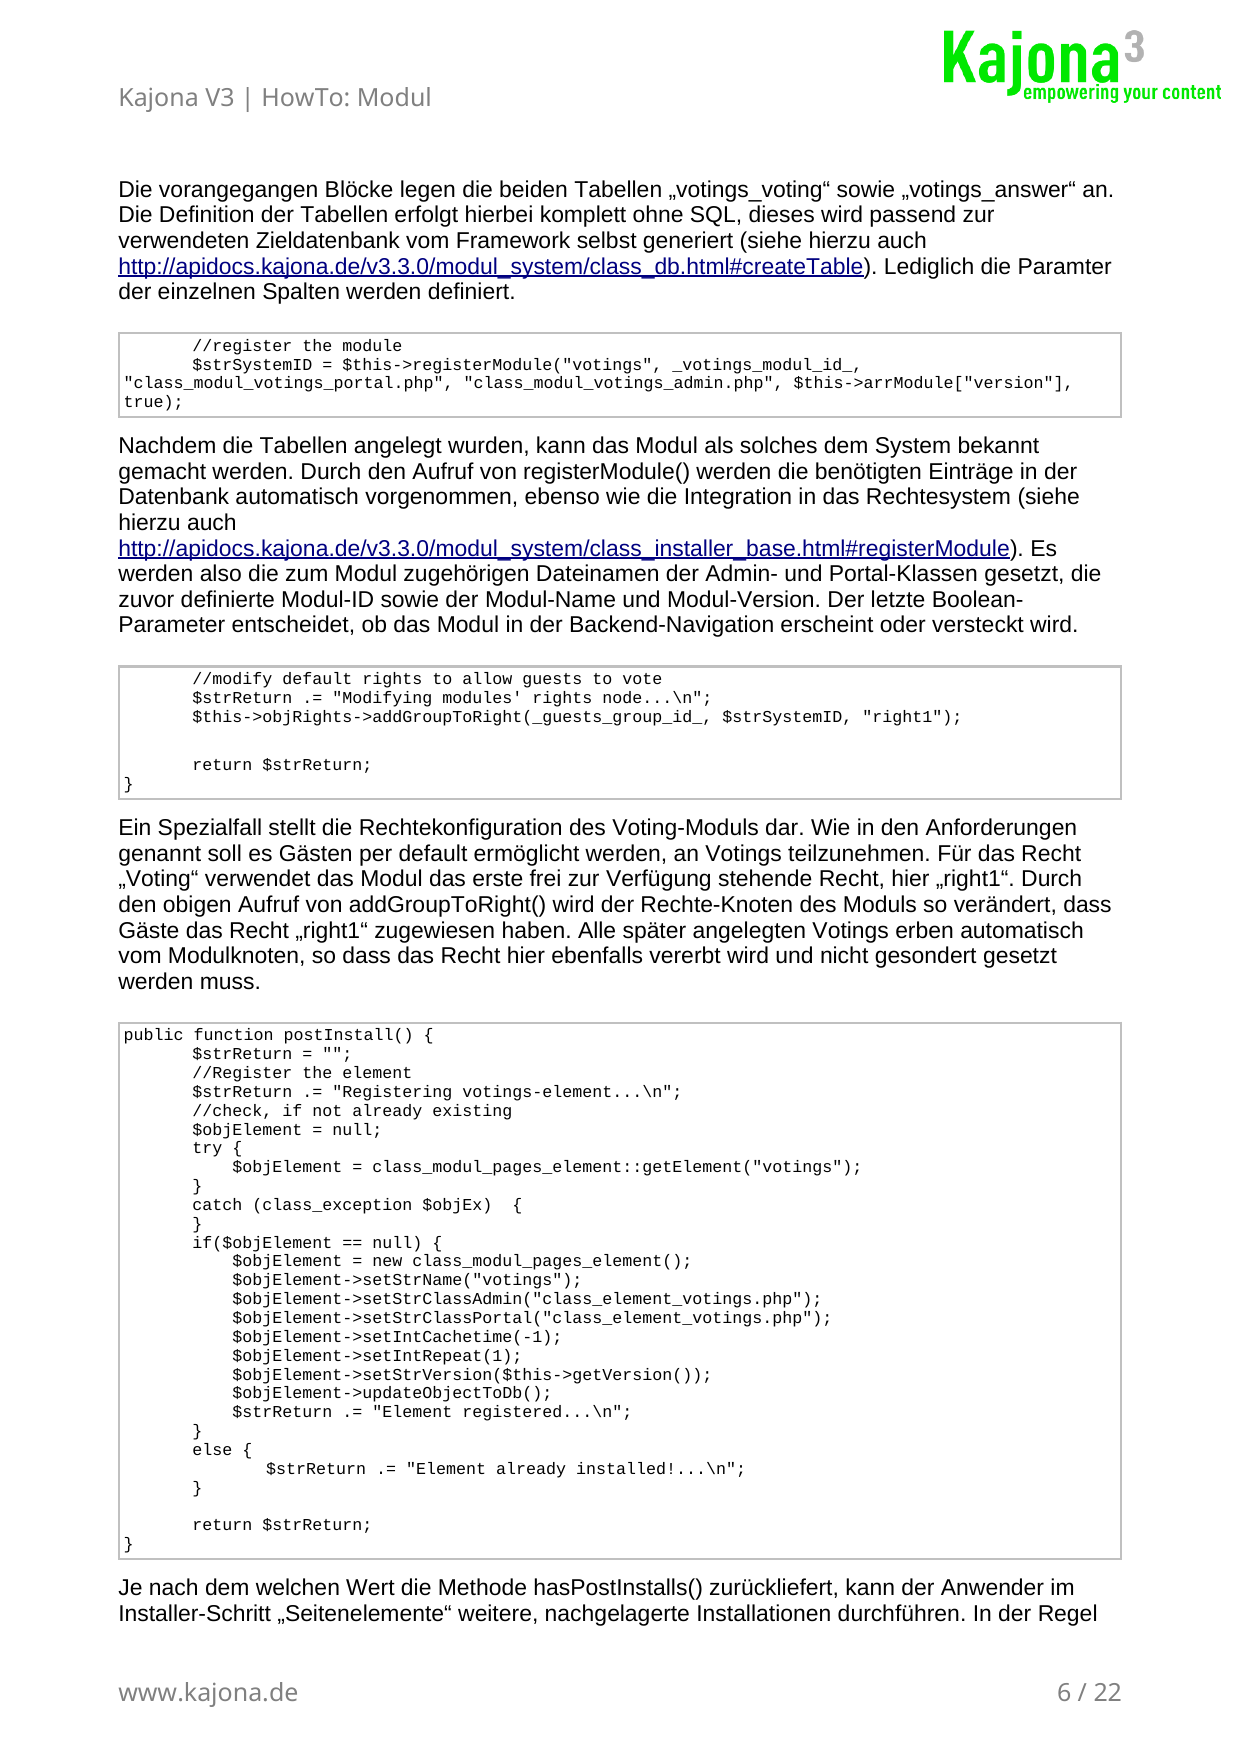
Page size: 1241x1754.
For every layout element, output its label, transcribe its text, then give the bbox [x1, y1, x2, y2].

text public function postInstall() { $strReturn = ""; //Register the element $strReturn .= "Registering votings-element...\n"; //check, if not already existing $objElement = null; try { $objElement = class_modul_pages_element::getElement("votings"); } catch (class_exception $objEx) { } if($objElement == null) { $objElement = new class_modul_pages_element(); $objElement->setStrName("votings"); $objElement->setStrClassAdmin("class_element_votings.php"); $objElement->setStrClassPortal("class_element_votings.php"); $objElement->setIntCachetime(-1); $objElement->setIntRepeat(1); $objElement->setStrVersion($this->getVersion()); $objElement->updateObjectToDb(); $strReturn .= "Element registered...\n"; } else { $strReturn .= "Element already installed!...\n"; } return $strReturn; } [120, 1024, 1120, 1558]
text //register the module $strSystemID = $this->registerModule("votings", _votings_modul_id_, "class_modul_votings_portal.php", "class_modul_votings_admin.php", $this->arrModule["version"], true); [120, 334, 1120, 416]
picture [944, 30, 1221, 103]
text //modify default rights to allow guests to vote $strReturn .= "Modifying modules' rights node...\n"; $this->objRights->addGroupToRight(_guests_group_id_, $strSystemID, "right1"); [120, 668, 1120, 727]
text Ein Spezialfall stellt die Rechtekonfiguration des Voting-Moduls dar. Wie in den Anforderungen genannt soll es Gästen per default ermöglicht werden, an Votings teilzunehmen. Für das Recht „Voting“ verwendet das Modul das erste frei zur Verfügung stehende Recht, hier „right1“. Durch den obigen Aufruf von addGroupToRight() wird der Rechte-Knoten des Moduls so verändert, dass Gäste das Recht „right1“ zugewiesen haben. Alle später angelegten Votings erben automatisch vom Modulknoten, so dass das Recht hier ebenfalls vererbt wird und nicht gesondert gesetzt werden muss. [118, 815, 1122, 994]
text return $strReturn; } [120, 752, 1120, 798]
text Je nach dem welchen Wert die Methode hasPostInstalls() zurückliefert, kann der Anwender im Installer-Schritt „Seitenelemente“ weitere, nachgelagerte Installationen durchführen. In der Regel [118, 1575, 1122, 1626]
text Nachdem die Tabellen angelegt wurden, kann das Modul als solches dem System bekannt gemacht werden. Durch den Aufruf von registerModule() werden die benötigten Einträge in der Datenbank automatisch vorgenommen, ebenso wie die Integration in das Rechtesystem (siehe hierzu auch http://apidocs.kajona.de/v3.3.0/modul_system/class_installer_base.html#registerModule). Es werden also die zum Modul zugehörigen Dateinamen der Admin- und Portal-Klassen gesetzt, die zuvor definierte Modul-ID sowie der Modul-Name und Modul-Version. Der letzte Boolean-Parameter entscheidet, ob das Modul in der Backend-Navigation erscheint oder versteckt wird. [118, 433, 1122, 638]
text Die vorangegangen Blöcke legen die beiden Tabellen „votings_voting“ sowie „votings_answer“ an. Die Definition der Tabellen erfolgt hierbei komplett ohne SQL, dieses wird passend zur verwendeten Zieldatenbank vom Framework selbst generiert (siehe hierzu auch http://apidocs.kajona.de/v3.3.0/modul_system/class_db.html#createTable). Lediglich die Paramter der einzelnen Spalten werden definiert. [118, 177, 1122, 305]
